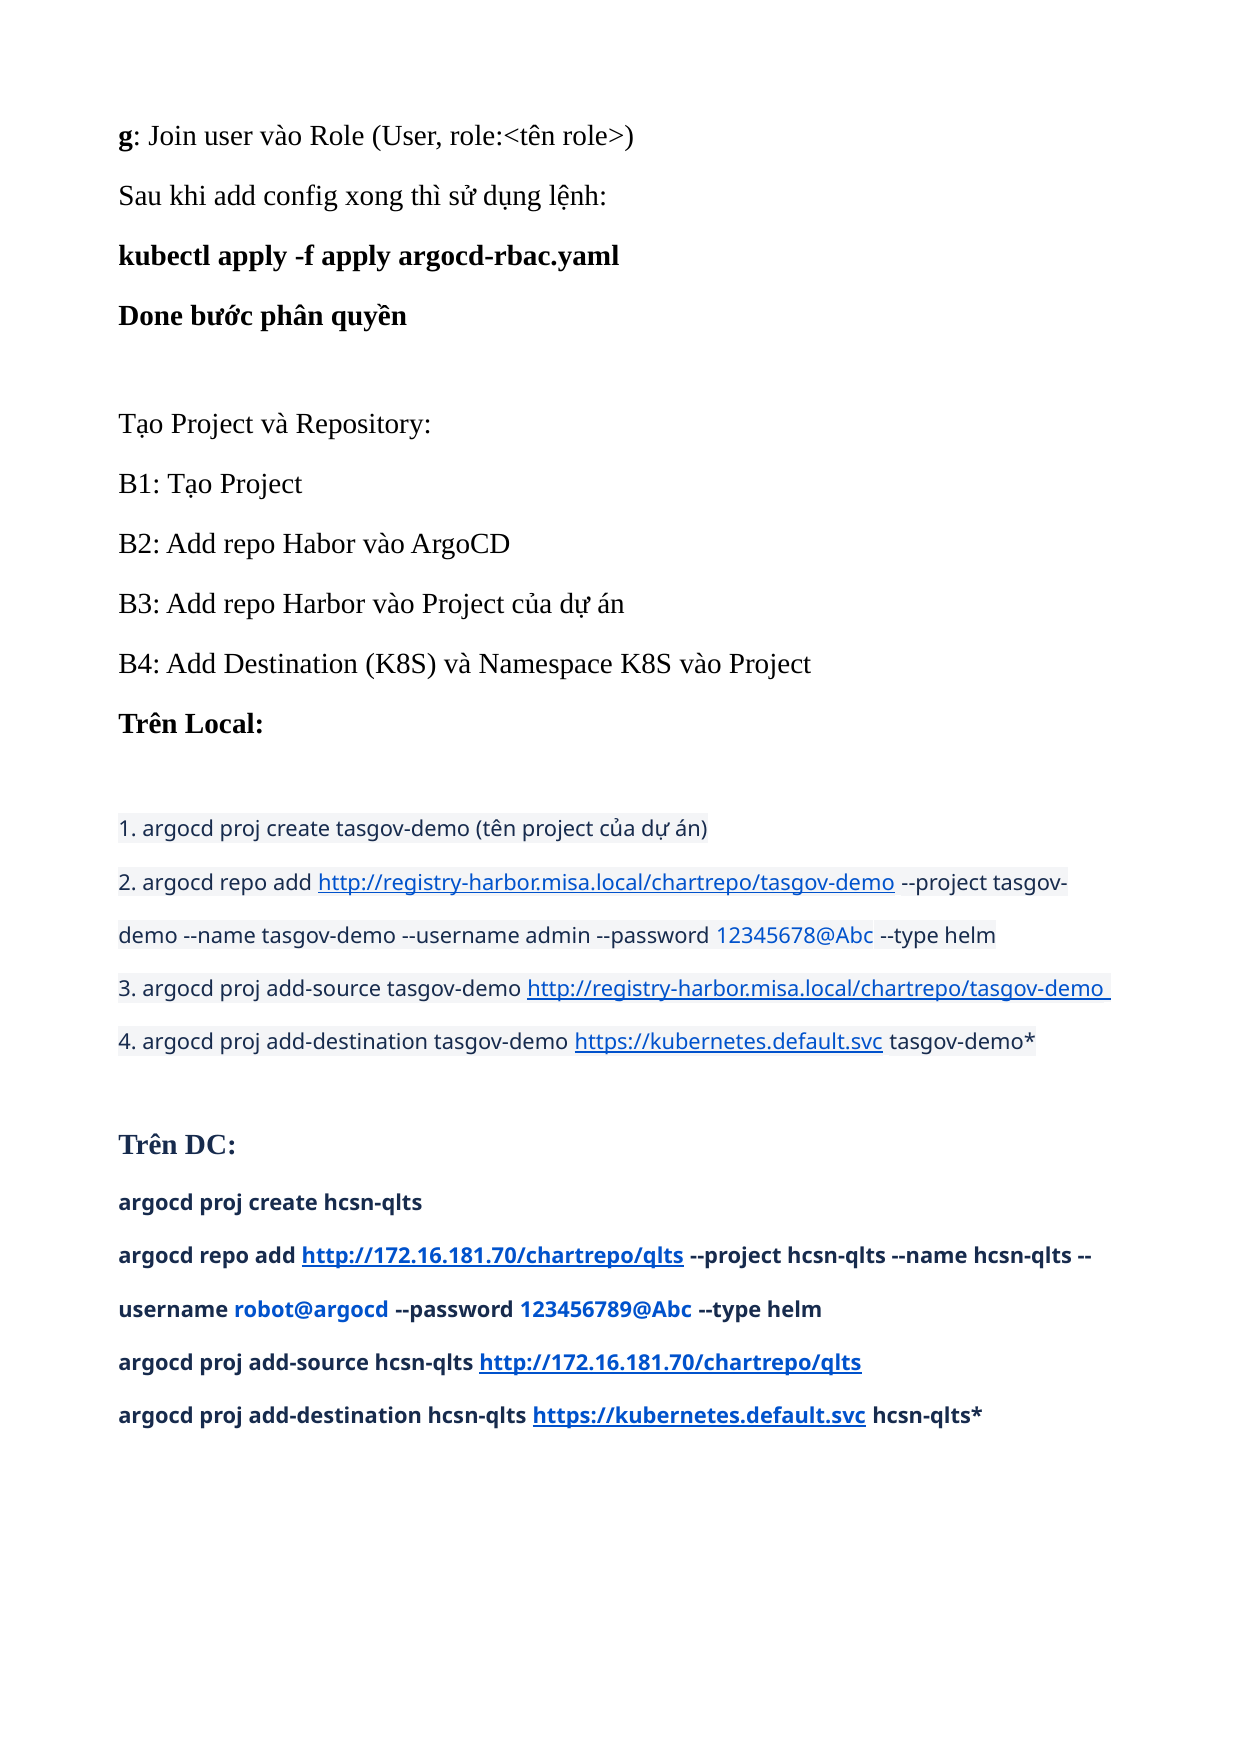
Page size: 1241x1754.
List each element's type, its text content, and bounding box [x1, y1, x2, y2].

text B3: Add repo Harbor vào Project của dự án [118, 586, 1122, 619]
text 2. argocd repo add http://registry-harbor.misa.local/chartrepo/tasgov-demo --project tasgov-demo --name tasgov-demo --username admin --password 12345678@Abc --type helm [118, 867, 1122, 949]
text argocd proj create hcsn-qlts [118, 1187, 1122, 1217]
text 1. argocd proj create tasgov-demo (tên project của dự án) [118, 813, 1122, 843]
text argocd proj add-source hcsn-qlts http://172.16.181.70/chartrepo/qlts [118, 1347, 1122, 1377]
text 3. argocd proj add-source tasgov-demo http://registry-harbor.misa.local/chartrepo/tasgov-demo [118, 973, 1122, 1003]
text B2: Add repo Habor vào ArgoCD [118, 526, 1122, 559]
text kubectl apply -f apply argocd-rbac.yaml [118, 238, 1122, 272]
text Done bước phân quyền [118, 298, 1122, 332]
text Trên DC: [118, 1127, 1122, 1161]
text Trên Local: [118, 706, 1122, 739]
text argocd repo add http://172.16.181.70/chartrepo/qlts --project hcsn-qlts --name hcsn-qlts --username robot@argocd --password 123456789@Abc --type helm [118, 1240, 1122, 1323]
text Sau khi add config xong thì sử dụng lệnh: [118, 178, 1122, 212]
text Tạo Project và Repository: [118, 406, 1122, 439]
text B4: Add Destination (K8S) và Namespace K8S vào Project [118, 646, 1122, 679]
text B1: Tạo Project [118, 466, 1122, 499]
text argocd proj add-destination hcsn-qlts https://kubernetes.default.svc hcsn-qlts* [118, 1400, 1122, 1430]
text 4. argocd proj add-destination tasgov-demo https://kubernetes.default.svc tasgov-demo* [118, 1026, 1122, 1056]
text g: Join user vào Role (User, role:<tên role>) [118, 118, 1122, 152]
